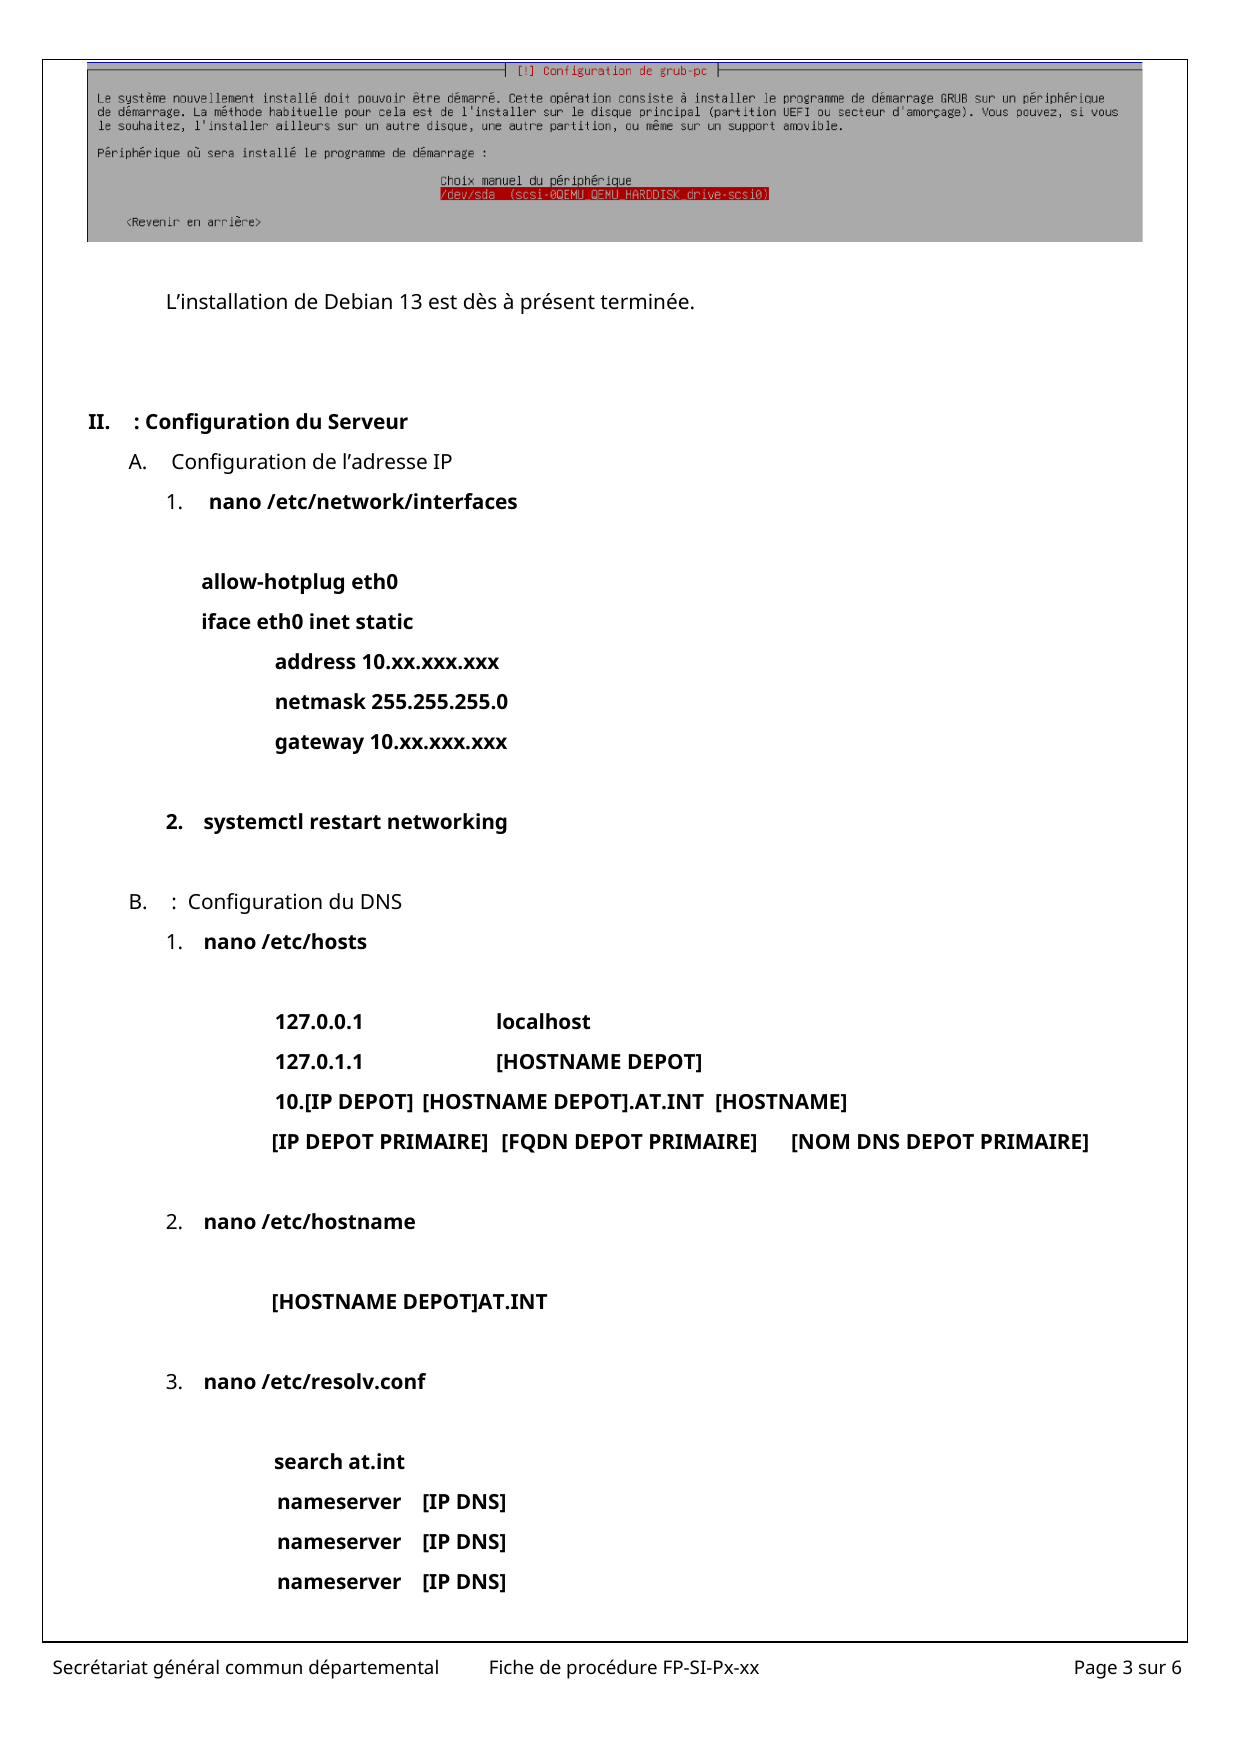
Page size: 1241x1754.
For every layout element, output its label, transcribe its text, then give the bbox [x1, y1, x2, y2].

picture [87, 60, 1143, 242]
table_cell Champ d’application : SINUM pôle infrastructures – pôle n°2 Mode d’emploi : Installer de l’OS Installation de Debian 13 sans réseau Choisir l’installation non graphique (install) Language : Français, Situation Géographique : France, Disposition de clavier Français Ne pas configurer le réseau Nom de la machine : depot-wapt, mot de passe root : password, nouvel utilisateur : wptadmin et mot de passe wpt-password Partition des disques a. Utiliser un disque entier b. Tout dans une seule partition c. Terminer le partitionnement et appliquer les changements d. Faut-il appliquer les changements sur les disques : oui Faut-il analyser d’autres supports d’installation : non Configuration du miroir : Faite la configuration même s’il n’arrivera pas à le joindre puis faite continuer l’installation sans miroir Mandataire HTTP : laisser vide Participation à l’étude de statistique : non Sélection des logiciels : utilitaires usuels du système Installation du programme de démarrage GRUB : oui Périphérique où sera installé GRUB : /dev/sda L’installation de Debian 13 est dès à présent terminée. : Configuration du Serveur Configuration de l’adresse IP nano /etc/network/interfaces allow-hotplug eth0 iface eth0 inet static address 10.xx.xxx.xxx netmask 255.255.255.0 gateway 10.xx.xxx.xxx systemctl restart networking : Configuration du DNS nano /etc/hosts 127.0.0.1 localhost 127.0.1.1 [HOSTNAME DEPOT] 10.[IP DEPOT] [HOSTNAME DEPOT].AT.INT [HOSTNAME] [IP DEPOT PRIMAIRE] [FQDN DEPOT PRIMAIRE] [NOM DNS DEPOT PRIMAIRE] nano /etc/hostname [HOSTNAME DEPOT]AT.INT nano /etc/resolv.conf search at.int nameserver [IP DNS] nameserver [IP DNS] nameserver [IP DNS] : Configuration des sources nano /etc/apt/sources.list deb http://depot-ministère-de-l’intérieur.fr/trixie trixie main contrib non-free non-free-firmware deb http://depot-ministère-de-l’intérieur.fr/trixie trixie-backports main contrib non-free non-free-firmware deb http://depot-ministère-de-l’intérieur.fr/trixie trixie-updates main contrib non-free non-free-firmware deb http://depot-ministère-de-l’intérieur.fr/trixie-security trixie-security main contrib non-free non-free-firmware : Mise à jour du système apt update apt upgrade -y : Installation du service SSH et du serveur de temps apt install openssh apt install ntpsec a. nano /etc/ntpsec/ntp.conf commenter les lignes ci dessous : #pool 0.debian.pool.ntp.org iburst #pool 1.debian.pool.ntp.org iburst #pool 2.debian.pool.ntp.org iburst #pool 3.debian.pool.ntp.org iburst Ajout du serveur du Ministère de l’intérieur : # Serveur du MI [IP SERVER MI] : Installation de l’agent wapt 1. Télécharger la version amd64 de l’agent depuis un PC ADSL avec le lien ci-dessous : Lien-agent-WAPT 2. Copier le fichier waptagent.deb dans le dossier /tmp sur le dépôt secondaire avec la commande : scp [chemin-de-l’agent] wptadmin@depotsecondaire:\tmp 3. Installation du paquet avec la commande : dpkg -i /tmp/tis/waptagent_2.6.1.17472-21f6d4b3-amd64_amd64.deb Si il y a des erreurs de dépendances, effectuer cette commande : apt –fix-broken install 4. Installation de l’agent WAPT sans configuration a. Avec cette commande : b. wapt-get register c. login : depot-register mdp : depot-registration Vérifications : : : Support d’enregistrement S:\SIDSIC-Technique\... [43, 60, 1187, 1641]
